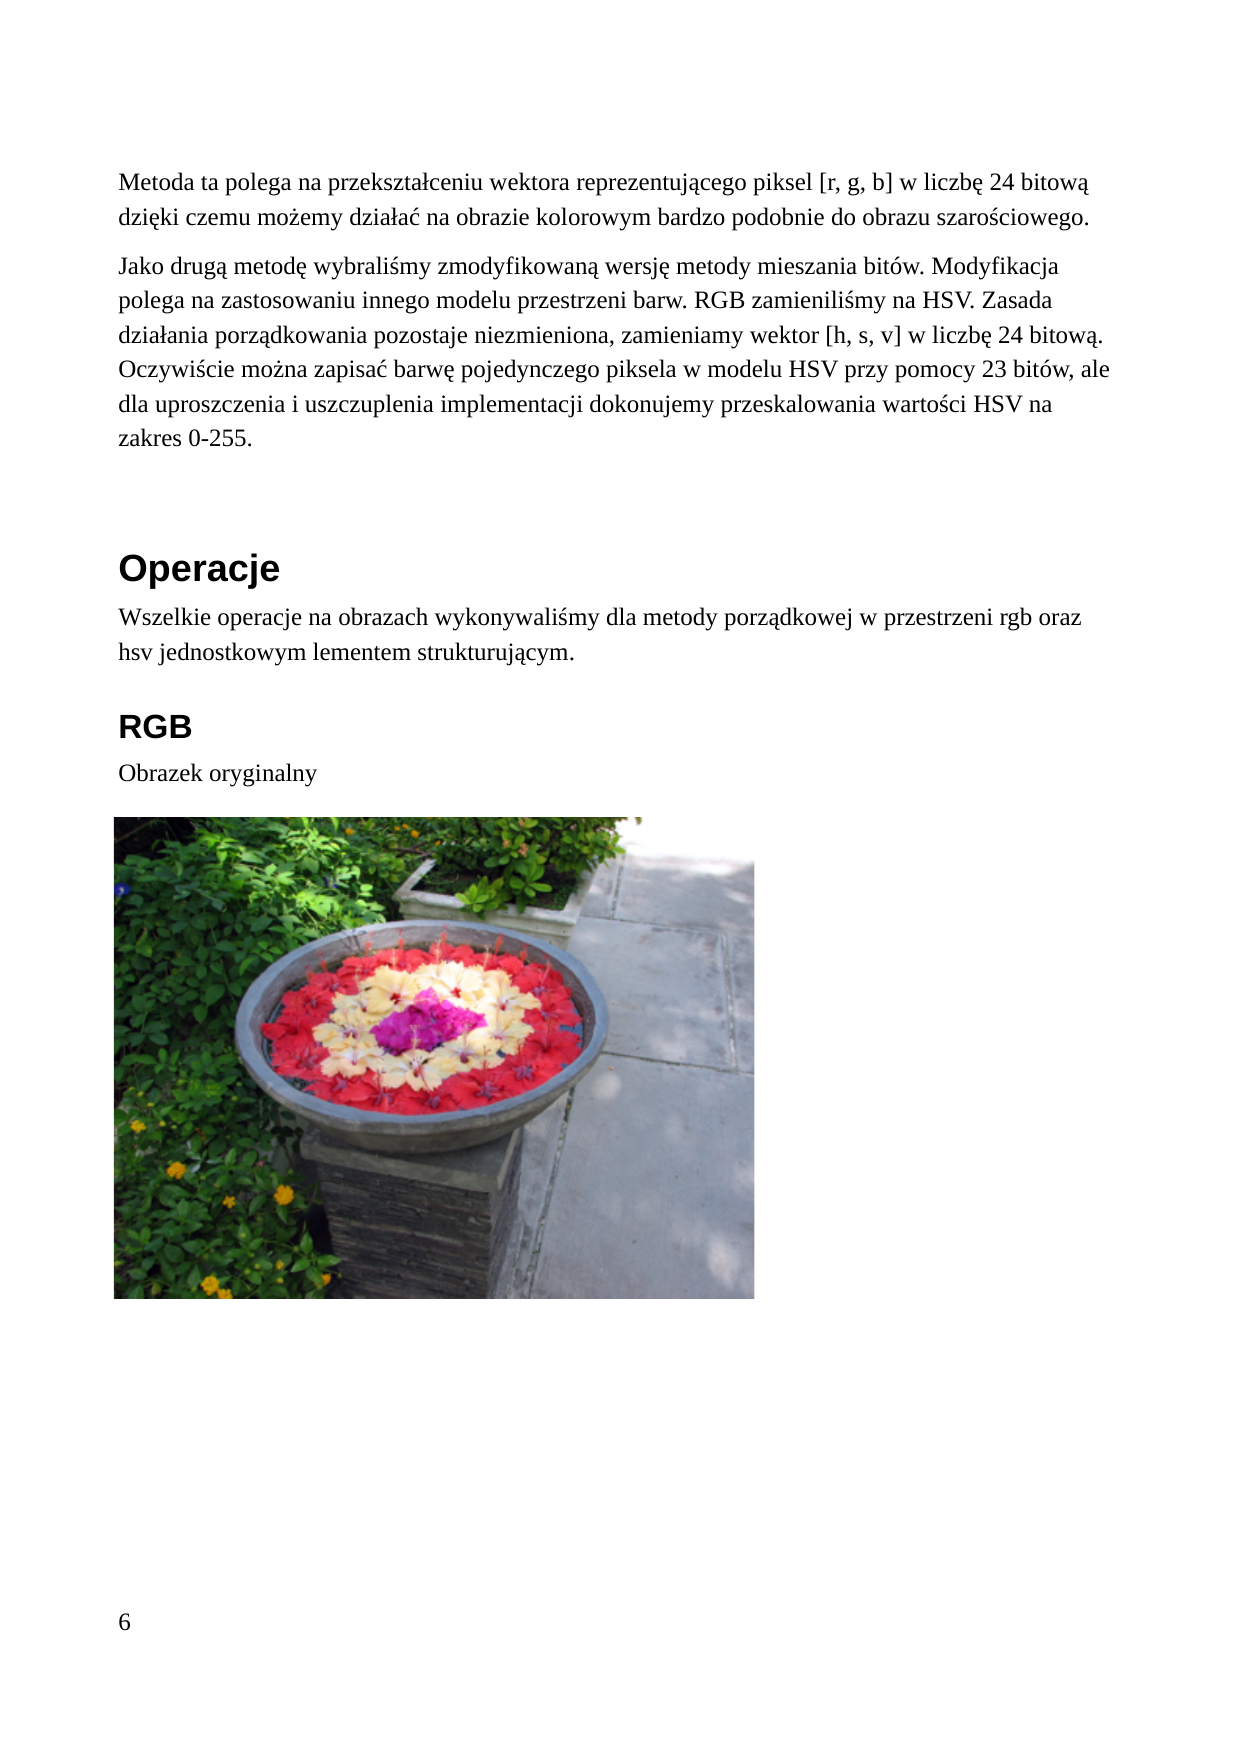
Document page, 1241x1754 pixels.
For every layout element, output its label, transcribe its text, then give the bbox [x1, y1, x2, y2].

picture [113, 817, 755, 1299]
text Jako drugą metodę wybraliśmy zmodyfikowaną wersję metody mieszania bitów. Modyfikacja polega na zastosowaniu innego modelu przestrzeni barw. RGB zamieniliśmy na HSV. Zasada działania porządkowania pozostaje niezmieniona, zamieniamy wektor [h, s, v] w liczbę 24 bitową. Oczywiście można zapisać barwę pojedynczego piksela w modelu HSV przy pomocy 23 bitów, ale dla uproszczenia i uszczuplenia implementacji dokonujemy przeskalowania wartości HSV na zakres 0-255. [118, 251, 1122, 452]
subtitle Operacje [118, 546, 1122, 590]
text Wszelkie operacje na obrazach wykonywaliśmy dla metody porządkowej w przestrzeni rgb oraz hsv jednostkowym lementem strukturującym. [118, 602, 1122, 666]
text Obrazek oryginalny [118, 758, 1122, 787]
text Metoda ta polega na przekształceniu wektora reprezentującego piksel [r, g, b] w liczbę 24 bitową dzięki czemu możemy działać na obrazie kolorowym bardzo podobnie do obrazu szarościowego. [118, 167, 1122, 230]
subtitle RGB [118, 707, 1122, 745]
